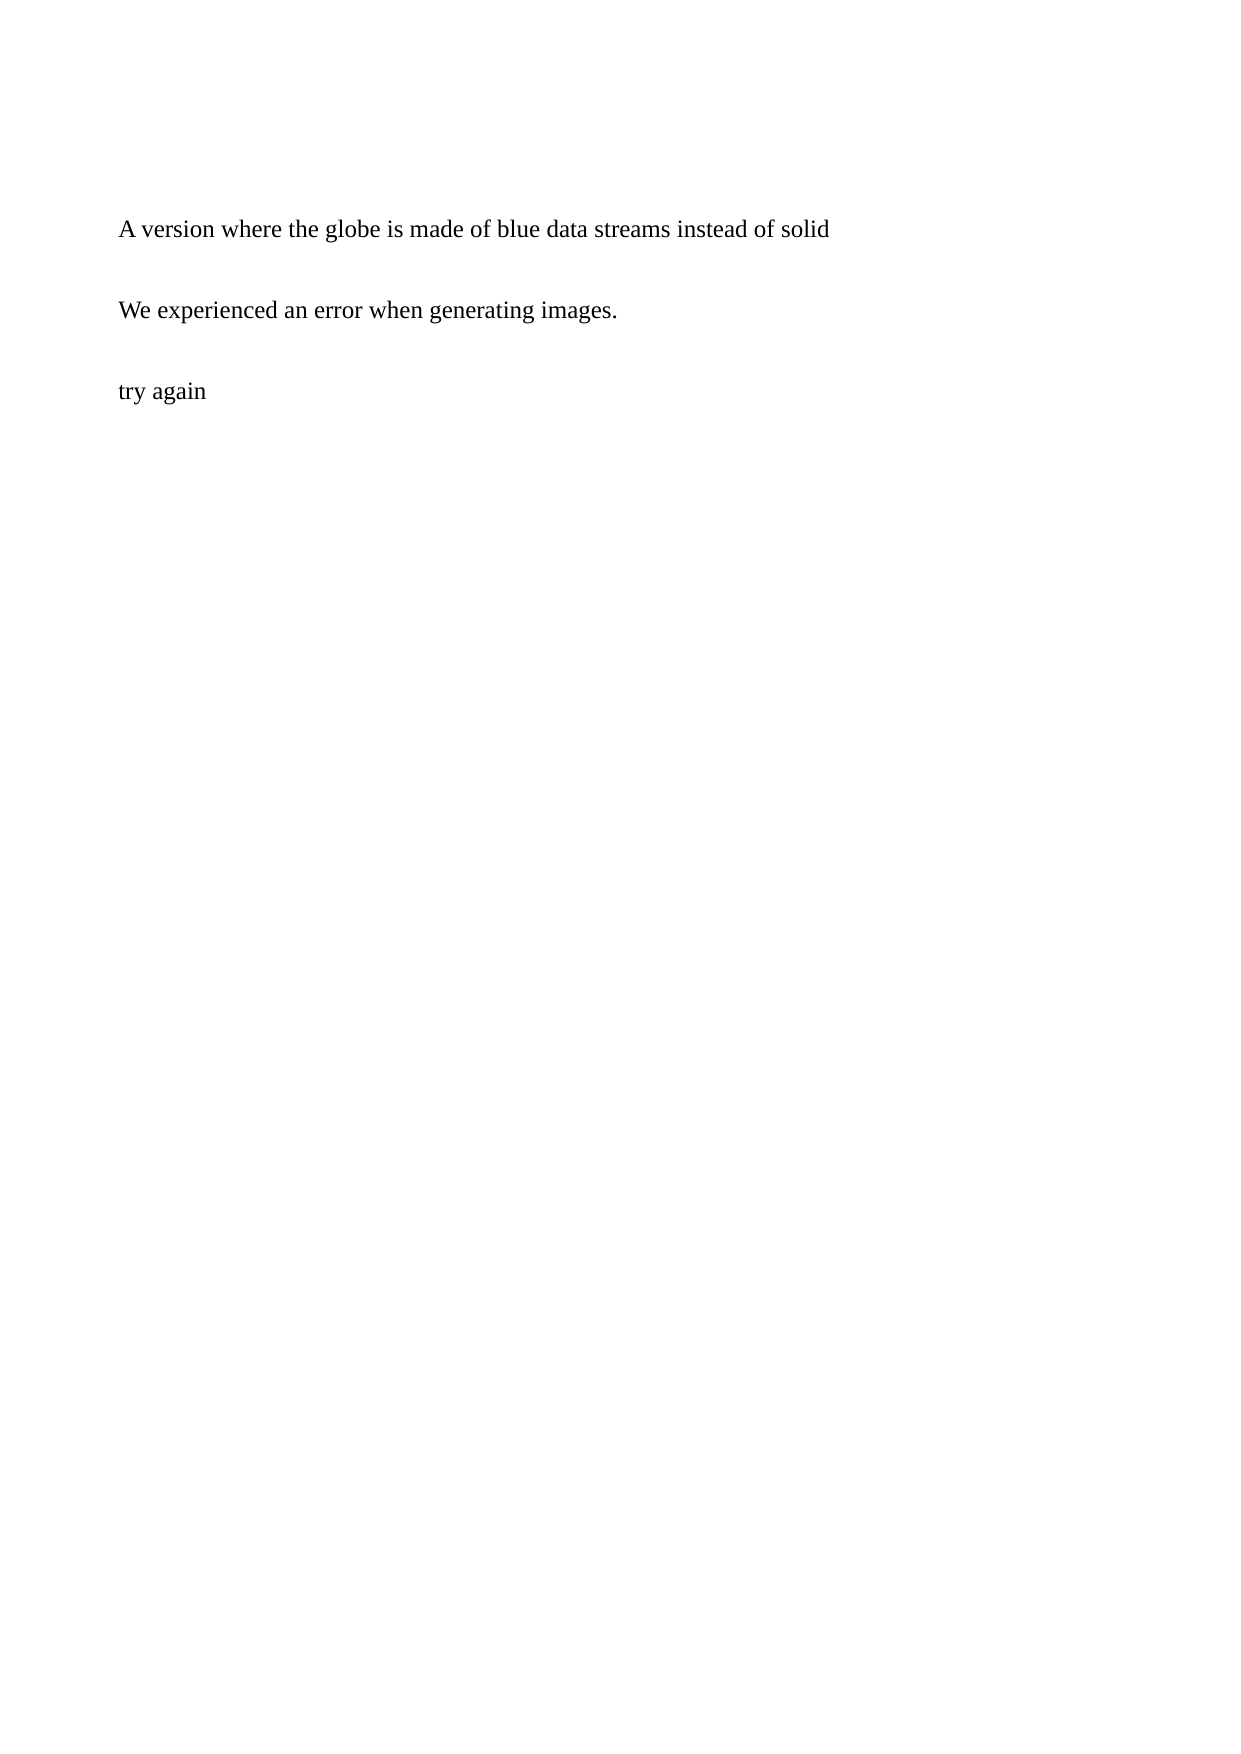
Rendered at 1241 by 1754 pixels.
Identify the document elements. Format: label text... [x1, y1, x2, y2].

text A version where the globe is made of blue data streams instead of solid [118, 214, 1122, 243]
text try again [118, 376, 1122, 404]
text We experienced an error when generating images. [118, 295, 1122, 324]
